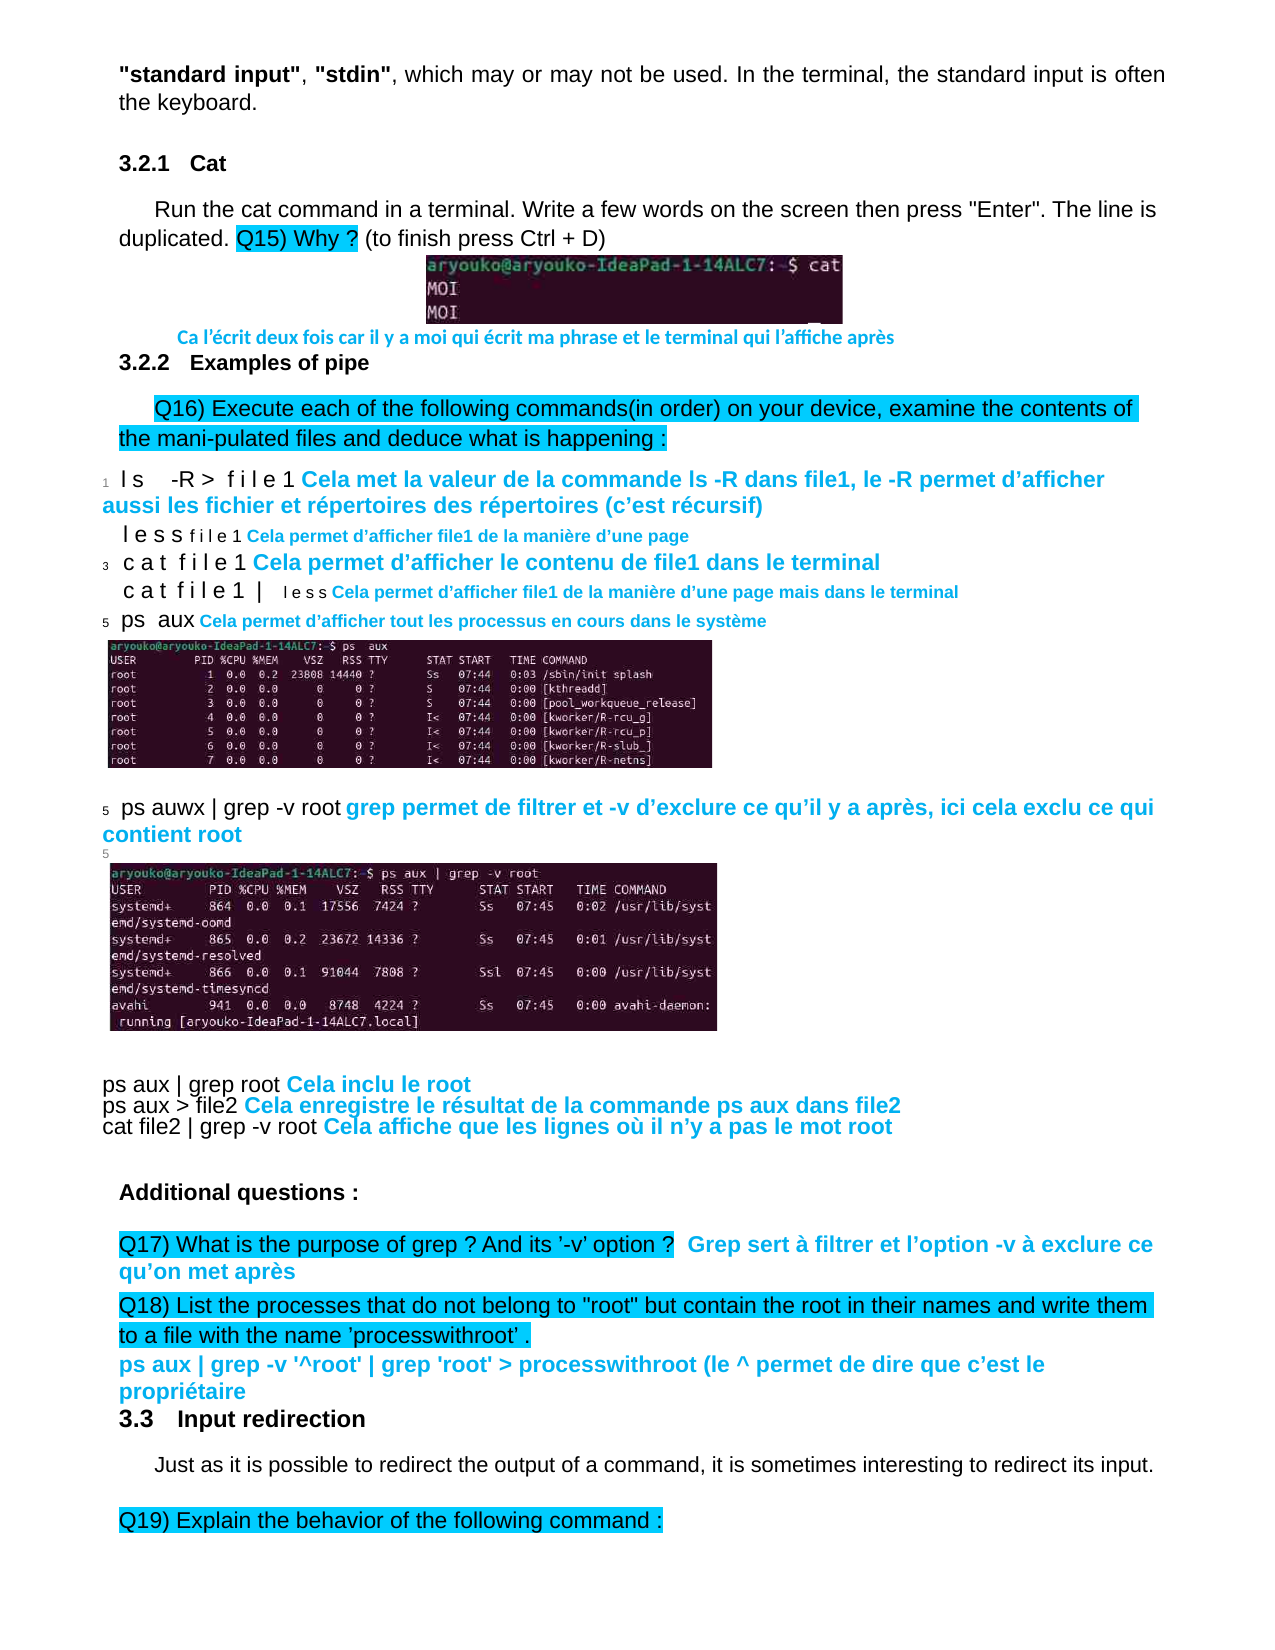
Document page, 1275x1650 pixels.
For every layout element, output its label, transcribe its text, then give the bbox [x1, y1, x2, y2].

list c a t f i l e 1 Cela permet d’afficher le contenu de file1 dans le terminal [102, 549, 1167, 575]
text ps aux | grep root Cela inclu le root [102, 1076, 178, 1097]
text cat file2 | grep -v root Cela affiche que les lignes où il n’y a pas le mot root [191, 1118, 1167, 1138]
text Additional questions : [119, 1178, 1167, 1205]
text "standard input", "stdin", which may or may not be used. In the terminal, the standard input is often the keyboard. [119, 61, 1167, 116]
text ps aux | grep -v '^root' | grep 'root' > processwithroot (le ^ permet de dire que c’est le propriétaire [119, 1351, 1167, 1404]
text 1 l s -R > f i l e 1 Cela met la valeur de la commande ls -R dans file1, le -R permet d’afficher aussi les fichier et répertoires des répertoires (c’est récursif) [102, 466, 1167, 518]
text Run the cat command in a terminal. Write a few words on the screen then press "Enter". The line is duplicated. Q15) Why ? (to finish press Ctrl + D) [119, 196, 1167, 252]
list ps aux Cela permet d’afficher tout les processus en cours dans le système [102, 606, 1167, 632]
text c a t f i l e 1 | l e s s Cela permet d’afficher file1 de la manière d’une page mais dans le terminal [123, 577, 1167, 604]
text 3.2.1 Cat [119, 150, 1167, 176]
text Ca l’écrit deux fois car il y a moi qui écrit ma phrase et le terminal qui l’affiche après [102, 255, 1167, 349]
text Q16) Execute each of the following commands(in order) on your device, examine the contents of the mani-pulated files and deduce what is happening : [119, 395, 1167, 451]
text Just as it is possible to redirect the output of a command, it is sometimes interesting to redirect its input. [154, 1452, 1167, 1477]
text Q18) List the processes that do not belong to "root" but contain the root in their names and write them to a file with the name ’processwithroot’ . [119, 1292, 1167, 1348]
text Q17) What is the purpose of grep ? And its ’-v’ option ? Grep sert à filtrer et l’option -v à exclure ce qu’on met après [119, 1231, 1167, 1284]
list ps auwx | grep -v root grep permet de filtrer et -v d’exclure ce qu’il y a après, ici cela exclu ce qui contient root [102, 794, 1167, 847]
text Q19) Explain the behavior of the following command : [119, 1507, 1167, 1533]
text ps aux > file2 Cela enregistre le résultat de la commande ps aux dans file2 [102, 1097, 1167, 1118]
text ps aux | grep root Cela inclu le root [180, 1076, 1167, 1097]
text 3.2.2 Examples of pipe [119, 349, 1167, 376]
picture [107, 640, 713, 768]
text l e s s f i l e 1 Cela permet d’afficher file1 de la manière d’une page [123, 521, 1167, 547]
text 3.3 Input redirection [119, 1404, 1167, 1433]
picture [426, 255, 843, 324]
picture [109, 863, 718, 1031]
text cat file2 | grep -v root Cela affiche que les lignes où il n’y a pas le mot root [102, 1118, 189, 1138]
